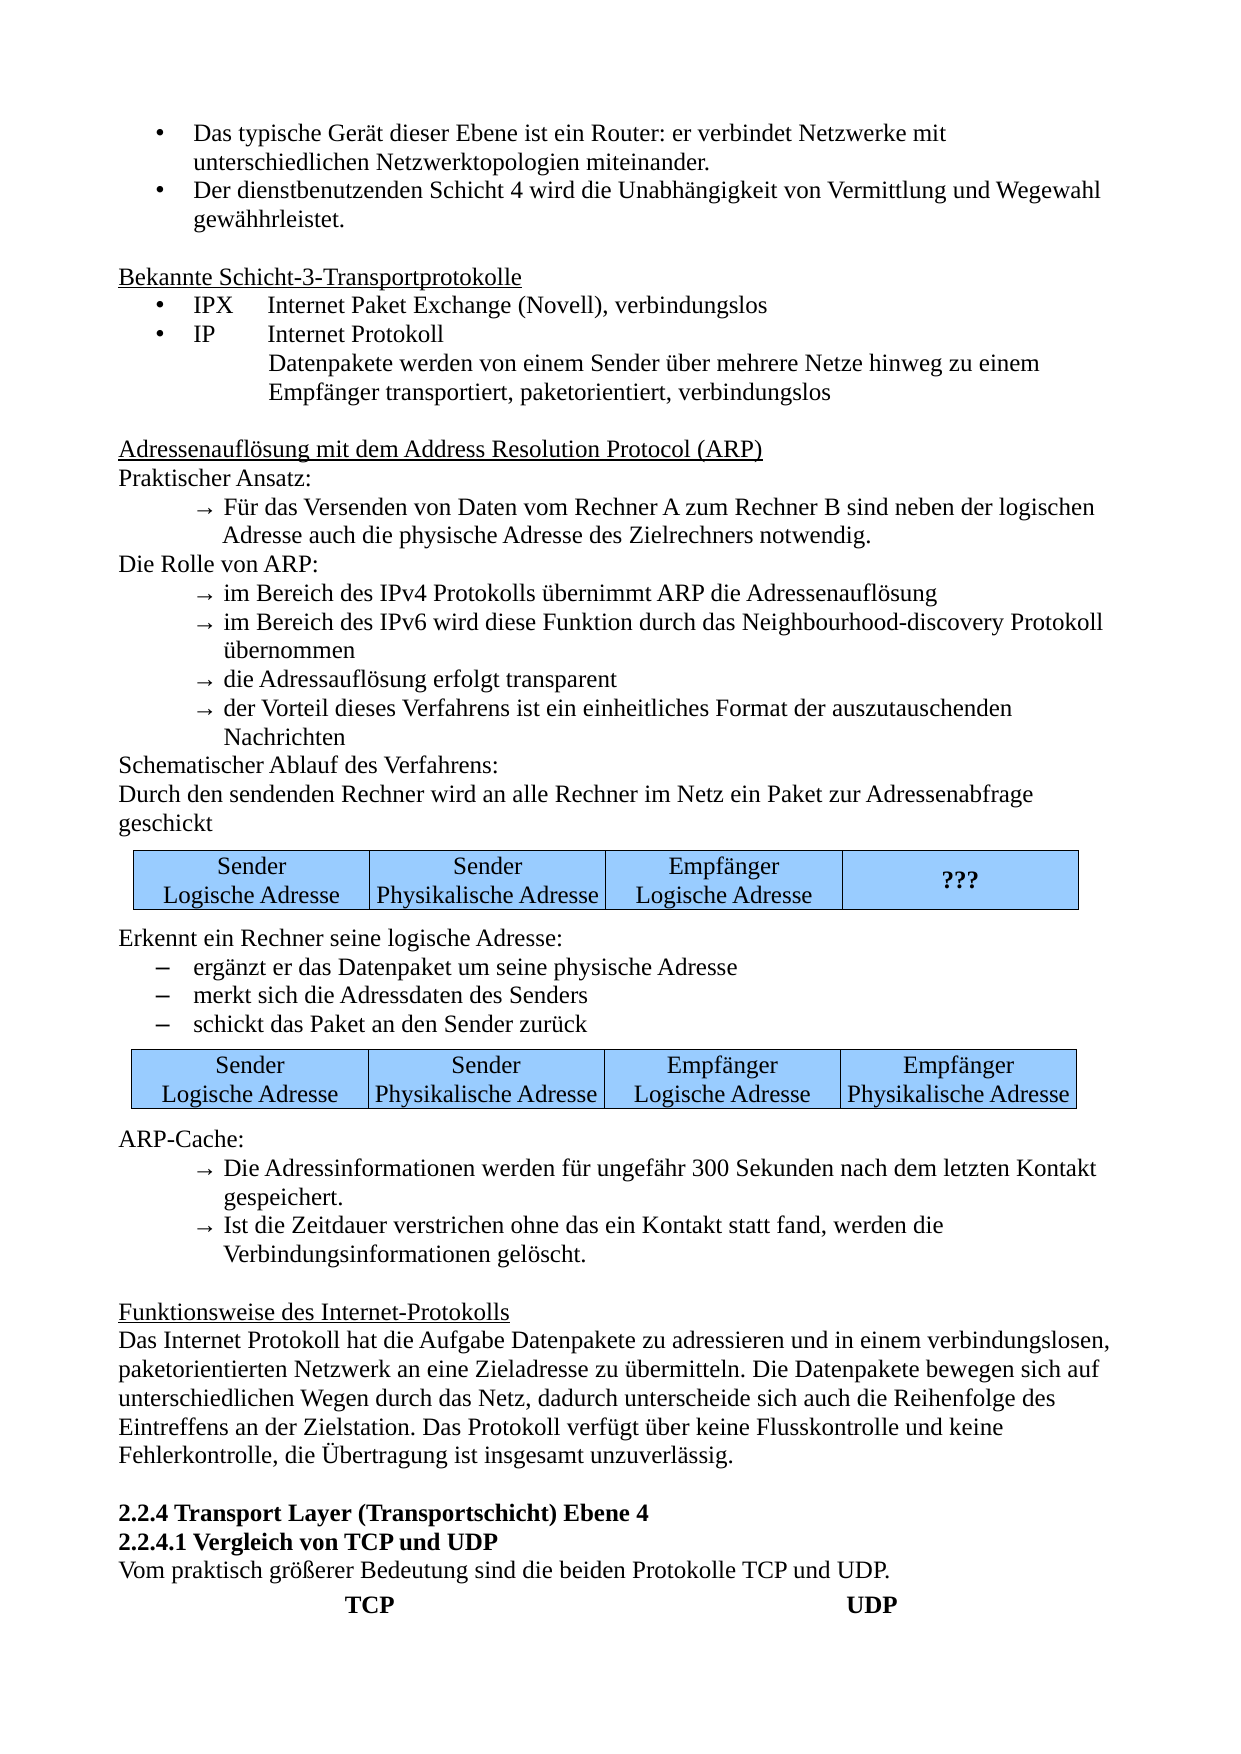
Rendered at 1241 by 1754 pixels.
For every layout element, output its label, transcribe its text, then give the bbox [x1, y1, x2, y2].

text 2.2.4.1 Vergleich von TCP und UDP [118, 1527, 1122, 1556]
list IPX Internet Paket Exchange (Novell), verbindungslos [156, 291, 1122, 319]
table_header UDP [621, 1584, 1123, 1624]
list schickt das Paket an den Sender zurück [156, 1009, 1122, 1038]
text Die Rolle von ARP: [118, 549, 1122, 578]
list Der dienstbenutzenden Schicht 4 wird die Unabhängigkeit von Vermittlung und Wegewahl gewähhrleistet. [156, 176, 1122, 233]
text Verbindungsinformationen gelöscht. [118, 1239, 1122, 1268]
text → Die Adressinformationen werden für ungefähr 300 Sekunden nach dem letzten Kontakt [118, 1153, 1122, 1182]
text ARP-Cache: [118, 1124, 1122, 1153]
text Praktischer Ansatz: [118, 463, 1122, 492]
text → die Adressauflösung erfolgt transparent [118, 664, 1122, 693]
text Vom praktisch größerer Bedeutung sind die beiden Protokolle TCP und UDP. [118, 1556, 1122, 1584]
text Funktionsweise des Internet-Protokolls [118, 1297, 1122, 1326]
text Bekannte Schicht-3-Transportprotokolle [118, 262, 1122, 291]
text Adressenauflösung mit dem Address Resolution Protocol (ARP) [118, 434, 1122, 463]
list Das typische Gerät dieser Ebene ist ein Router: er verbindet Netzwerke mit unterschiedlichen Netzwerktopologien miteinander. [156, 118, 1122, 176]
text → im Bereich des IPv4 Protokolls übernimmt ARP die Adressenauflösung [118, 578, 1122, 607]
text 2.2.4 Transport Layer (Transportschicht) Ebene 4 [118, 1498, 1122, 1527]
list IP Internet Protokoll [156, 319, 1122, 348]
text → Ist die Zeitdauer verstrichen ohne das ein Kontakt statt fand, werden die [118, 1211, 1122, 1239]
table_header TCP [118, 1584, 621, 1624]
text → Für das Versenden von Daten vom Rechner A zum Rechner B sind neben der logischen Adresse auch die physische Adresse des Zielrechners notwendig. [118, 492, 1122, 549]
text Erkennt ein Rechner seine logische Adresse: [118, 923, 1122, 952]
text → im Bereich des IPv6 wird diese Funktion durch das Neighbourhood-discovery Protokoll übernommen [118, 607, 1122, 664]
text gespeichert. [118, 1182, 1122, 1211]
text Durch den sendenden Rechner wird an alle Rechner im Netz ein Paket zur Adressenabfrage geschickt [118, 779, 1122, 837]
text Nachrichten [118, 722, 1122, 751]
list ergänzt er das Datenpaket um seine physische Adresse [156, 952, 1122, 981]
list merkt sich die Adressdaten des Senders [156, 981, 1122, 1009]
text Das Internet Protokoll hat die Aufgabe Datenpakete zu adressieren und in einem verbindungslosen, paketorientierten Netzwerk an eine Zieladresse zu übermitteln. Die Datenpakete bewegen sich auf unterschiedlichen Wegen durch das Netz, dadurch unterscheide sich auch die Reihenfolge des Eintreffens an der Zielstation. Das Protokoll verfügt über keine Flusskontrolle und keine Fehlerkontrolle, die Übertragung ist insgesamt unzuverlässig. [118, 1326, 1122, 1469]
text → der Vorteil dieses Verfahrens ist ein einheitliches Format der auszutauschenden [118, 693, 1122, 722]
list Datenpakete werden von einem Sender über mehrere Netze hinweg zu einem Empfänger transportiert, paketorientiert, verbindungslos [231, 348, 1122, 406]
text Schematischer Ablauf des Verfahrens: [118, 751, 1122, 779]
